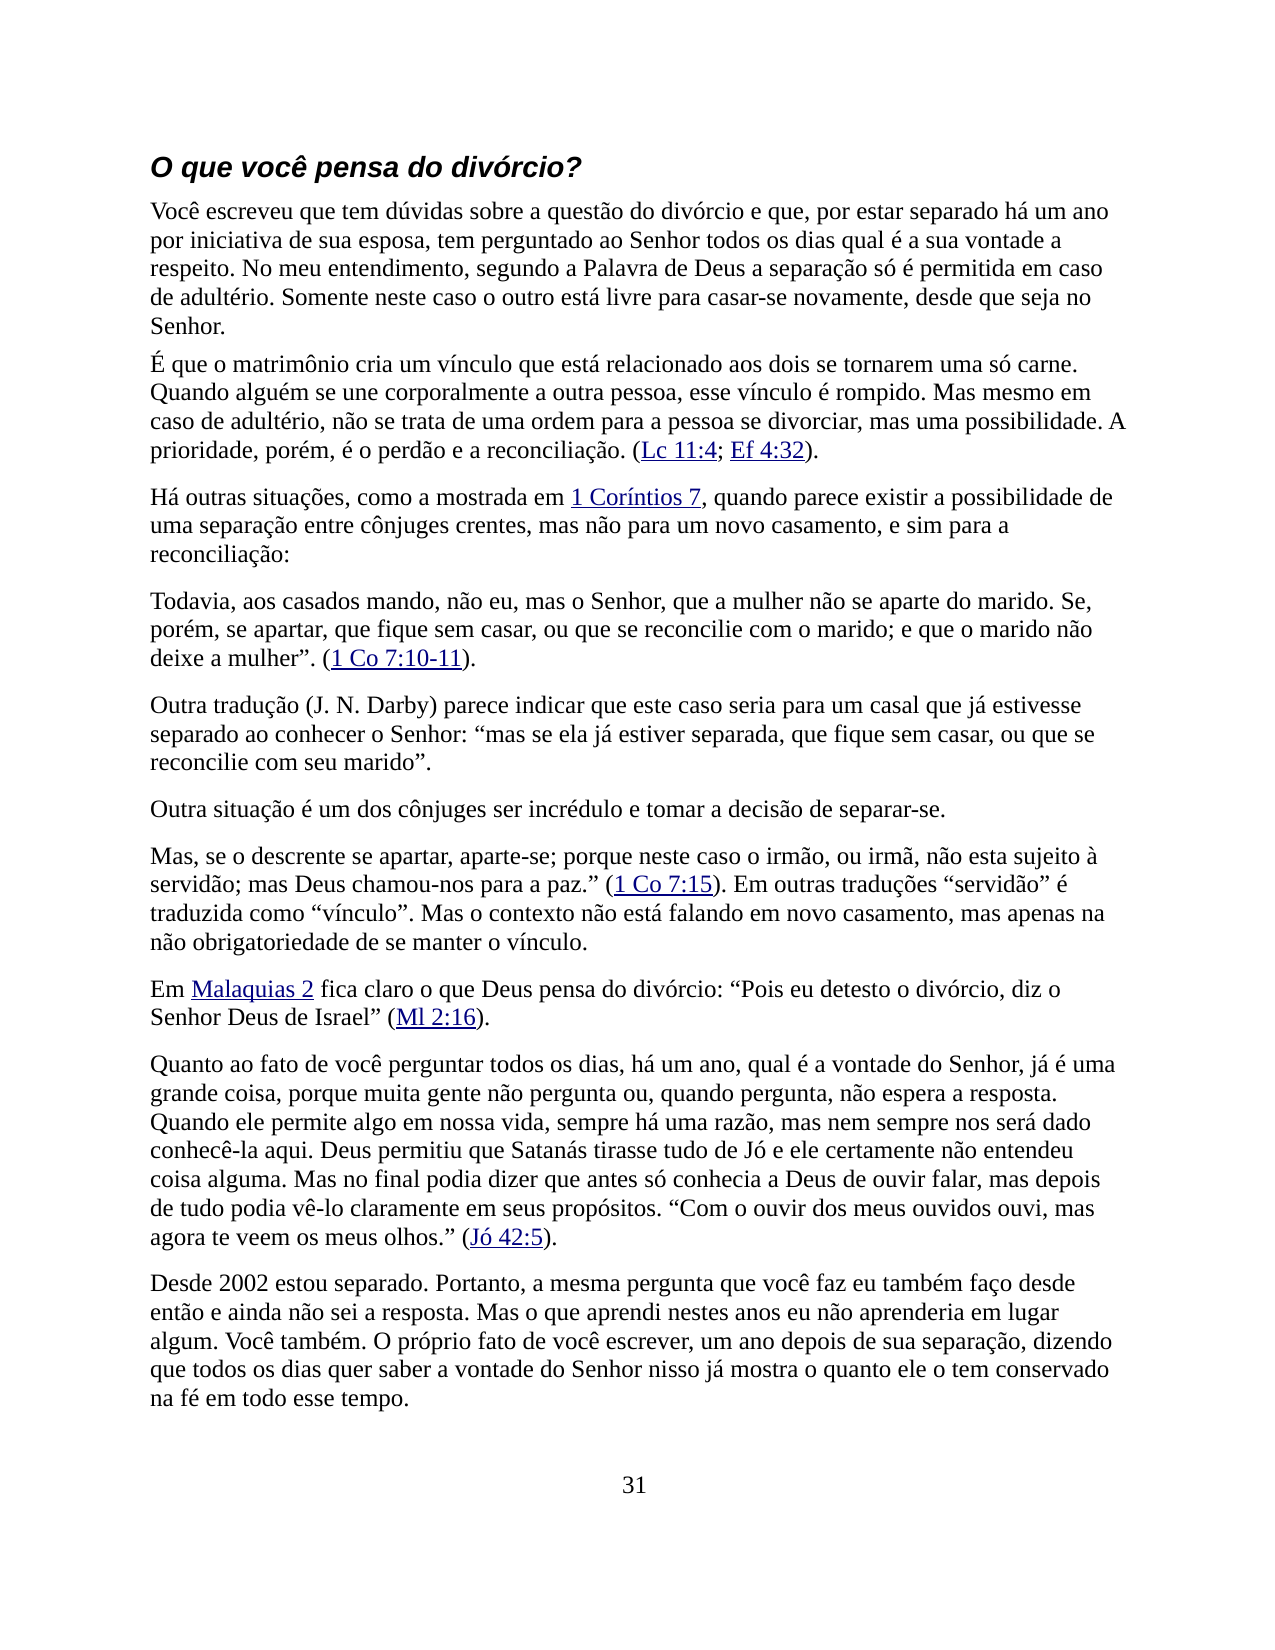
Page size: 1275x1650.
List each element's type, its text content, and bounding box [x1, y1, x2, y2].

text Outra tradução (J. N. Darby) parece indicar que este caso seria para um casal que já estivesse separado ao conhecer o Senhor: “mas se ela já estiver separada, que fique sem casar, ou que se reconcilie com seu marido”. [150, 690, 1125, 776]
subtitle O que você pensa do divórcio? [150, 150, 1125, 183]
text Todavia, aos casados mando, não eu, mas o Senhor, que a mulher não se aparte do marido. Se, porém, se apartar, que fique sem casar, ou que se reconcilie com o marido; e que o marido não deixe a mulher”. (1 Co 7:10-11). [150, 586, 1125, 672]
text Mas, se o descrente se apartar, aparte-se; porque neste caso o irmão, ou irmã, não esta sujeito à servidão; mas Deus chamou-nos para a paz.” (1 Co 7:15). Em outras traduções “servidão” é traduzida como “vínculo”. Mas o contexto não está falando em novo casamento, mas apenas na não obrigatoriedade de se manter o vínculo. [150, 841, 1125, 956]
text Há outras situações, como a mostrada em 1 Coríntios 7, quando parece existir a possibilidade de uma separação entre cônjuges crentes, mas não para um novo casamento, e sim para a reconciliação: [150, 482, 1125, 568]
text Quanto ao fato de você perguntar todos os dias, há um ano, qual é a vontade do Senhor, já é uma grande coisa, porque muita gente não pergunta ou, quando pergunta, não espera a resposta. Quando ele permite algo em nossa vida, sempre há uma razão, mas nem sempre nos será dado conhecê-la aqui. Deus permitiu que Satanás tirasse tudo de Jó e ele certamente não entendeu coisa alguma. Mas no final podia dizer que antes só conhecia a Deus de ouvir falar, mas depois de tudo podia vê-lo claramente em seus propósitos. “Com o ouvir dos meus ouvidos ouvi, mas agora te veem os meus olhos.” (Jó 42:5). [150, 1049, 1125, 1250]
text Você escreveu que tem dúvidas sobre a questão do divórcio e que, por estar separado há um ano por iniciativa de sua esposa, tem perguntado ao Senhor todos os dias qual é a sua vontade a respeito. No meu entendimento, segundo a Palavra de Deus a separação só é permitida em caso de adultério. Somente neste caso o outro está livre para casar-se novamente, desde que seja no Senhor. [150, 196, 1125, 340]
text Desde 2002 estou separado. Portanto, a mesma pergunta que você faz eu também faço desde então e ainda não sei a resposta. Mas o que aprendi nestes anos eu não aprenderia em lugar algum. Você também. O próprio fato de você escrever, um ano depois de sua separação, dizendo que todos os dias quer saber a vontade do Senhor nisso já mostra o quanto ele o tem conservado na fé em todo esse tempo. [150, 1268, 1125, 1412]
text Em Malaquias 2 fica claro o que Deus pensa do divórcio: “Pois eu detesto o divórcio, diz o Senhor Deus de Israel” (Ml 2:16). [150, 974, 1125, 1031]
text Outra situação é um dos cônjuges ser incrédulo e tomar a decisão de separar-se. [150, 794, 1125, 823]
text É que o matrimônio cria um vínculo que está relacionado aos dois se tornarem uma só carne. Quando alguém se une corporalmente a outra pessoa, esse vínculo é rompido. Mas mesmo em caso de adultério, não se trata de uma ordem para a pessoa se divorciar, mas uma possibilidade. A prioridade, porém, é o perdão e a reconciliação. (Lc 11:4; Ef 4:32). [150, 349, 1125, 464]
